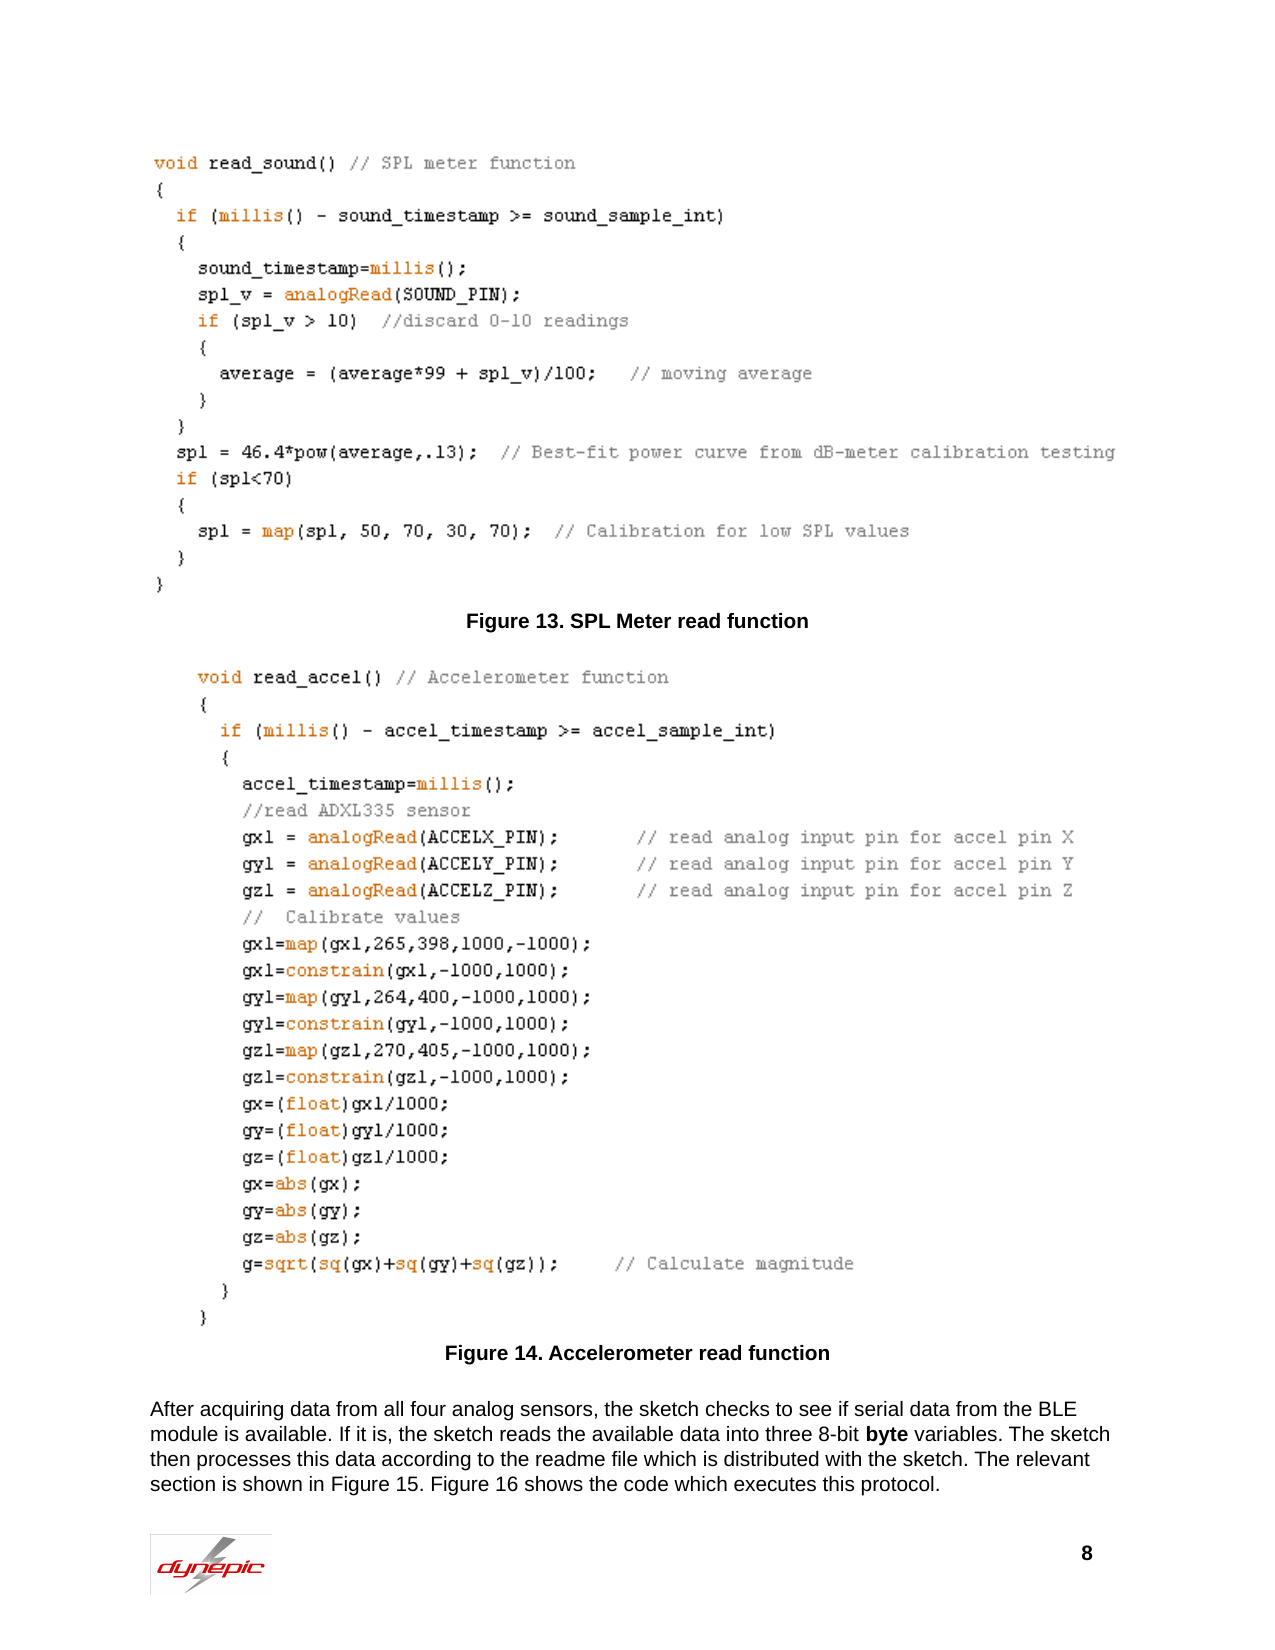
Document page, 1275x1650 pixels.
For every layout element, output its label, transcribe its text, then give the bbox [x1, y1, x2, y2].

picture [192, 663, 1083, 1334]
picture [150, 1534, 273, 1595]
text Figure 14. Accelerometer read function [150, 1339, 1125, 1364]
text Figure 13. SPL Meter read function [150, 608, 1125, 633]
text After acquiring data from all four analog sensors, the sketch checks to see if serial data from the BLE module is available. If it is, the sketch reads the available data into three 8-bit byte variables. The sketch then processes this data according to the readme file which is distributed with the sketch. The relevant section is shown in Figure 15. Figure 16 shows the code which executes this protocol. [150, 1396, 1125, 1496]
picture [150, 150, 1125, 602]
